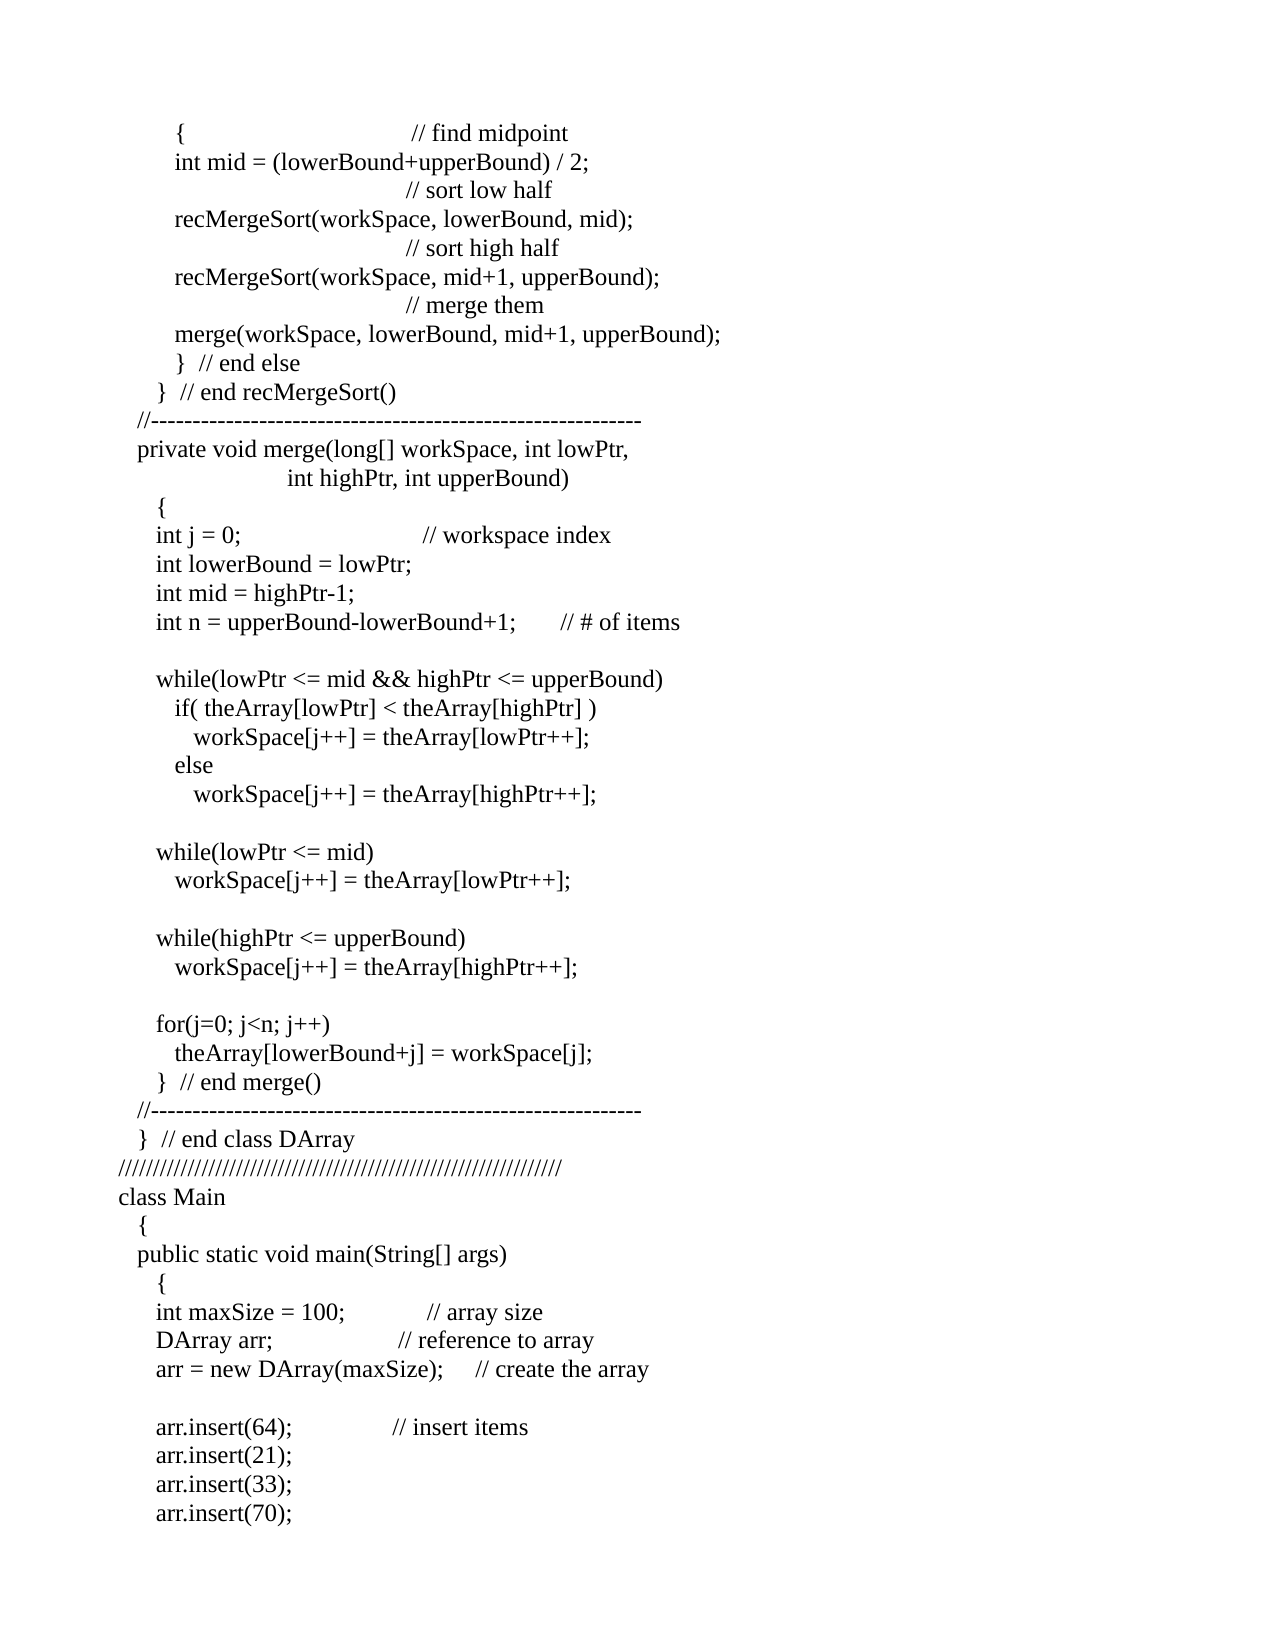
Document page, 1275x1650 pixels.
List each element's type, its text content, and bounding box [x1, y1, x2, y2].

text int maxSize = 100; // array size [118, 1297, 1157, 1326]
text int highPtr, int upperBound) [118, 463, 1157, 492]
text merge(workSpace, lowerBound, mid+1, upperBound); [118, 319, 1157, 348]
text workSpace[j++] = theArray[lowPtr++]; [118, 722, 1157, 751]
text //////////////////////////////////////////////////////////////// [118, 1153, 1157, 1182]
text arr.insert(21); [118, 1441, 1157, 1469]
text theArray[lowerBound+j] = workSpace[j]; [118, 1038, 1157, 1067]
text while(highPtr <= upperBound) [118, 923, 1157, 952]
text workSpace[j++] = theArray[highPtr++]; [118, 779, 1157, 808]
text recMergeSort(workSpace, lowerBound, mid); [118, 204, 1157, 233]
text arr.insert(70); [118, 1498, 1157, 1527]
text DArray arr; // reference to array [118, 1326, 1157, 1354]
text workSpace[j++] = theArray[highPtr++]; [118, 952, 1157, 981]
text int j = 0; // workspace index [118, 521, 1157, 549]
text int n = upperBound-lowerBound+1; // # of items [118, 607, 1157, 636]
text recMergeSort(workSpace, mid+1, upperBound); [118, 262, 1157, 291]
text arr = new DArray(maxSize); // create the array [118, 1354, 1157, 1383]
text { // find midpoint [118, 118, 1157, 147]
text int mid = (lowerBound+upperBound) / 2; [118, 147, 1157, 176]
text int lowerBound = lowPtr; [118, 549, 1157, 578]
text } // end recMergeSort() [118, 377, 1157, 406]
text arr.insert(33); [118, 1469, 1157, 1498]
text private void merge(long[] workSpace, int lowPtr, [118, 434, 1157, 463]
text public static void main(String[] args) [118, 1239, 1157, 1268]
text // sort low half [118, 176, 1157, 204]
text { [118, 1268, 1157, 1297]
text arr.insert(64); // insert items [118, 1412, 1157, 1441]
text else [118, 751, 1157, 779]
text int mid = highPtr-1; [118, 578, 1157, 607]
text // merge them [118, 291, 1157, 319]
text class Main [118, 1182, 1157, 1211]
text while(lowPtr <= mid) [118, 837, 1157, 866]
text workSpace[j++] = theArray[lowPtr++]; [118, 866, 1157, 894]
text //----------------------------------------------------------- [118, 1096, 1157, 1124]
text } // end class DArray [118, 1124, 1157, 1153]
text { [118, 492, 1157, 521]
text for(j=0; j<n; j++) [118, 1009, 1157, 1038]
text while(lowPtr <= mid && highPtr <= upperBound) [118, 664, 1157, 693]
text if( theArray[lowPtr] < theArray[highPtr] ) [118, 693, 1157, 722]
text } // end else [118, 348, 1157, 377]
text //----------------------------------------------------------- [118, 406, 1157, 434]
text { [118, 1211, 1157, 1239]
text // sort high half [118, 233, 1157, 262]
text } // end merge() [118, 1067, 1157, 1096]
